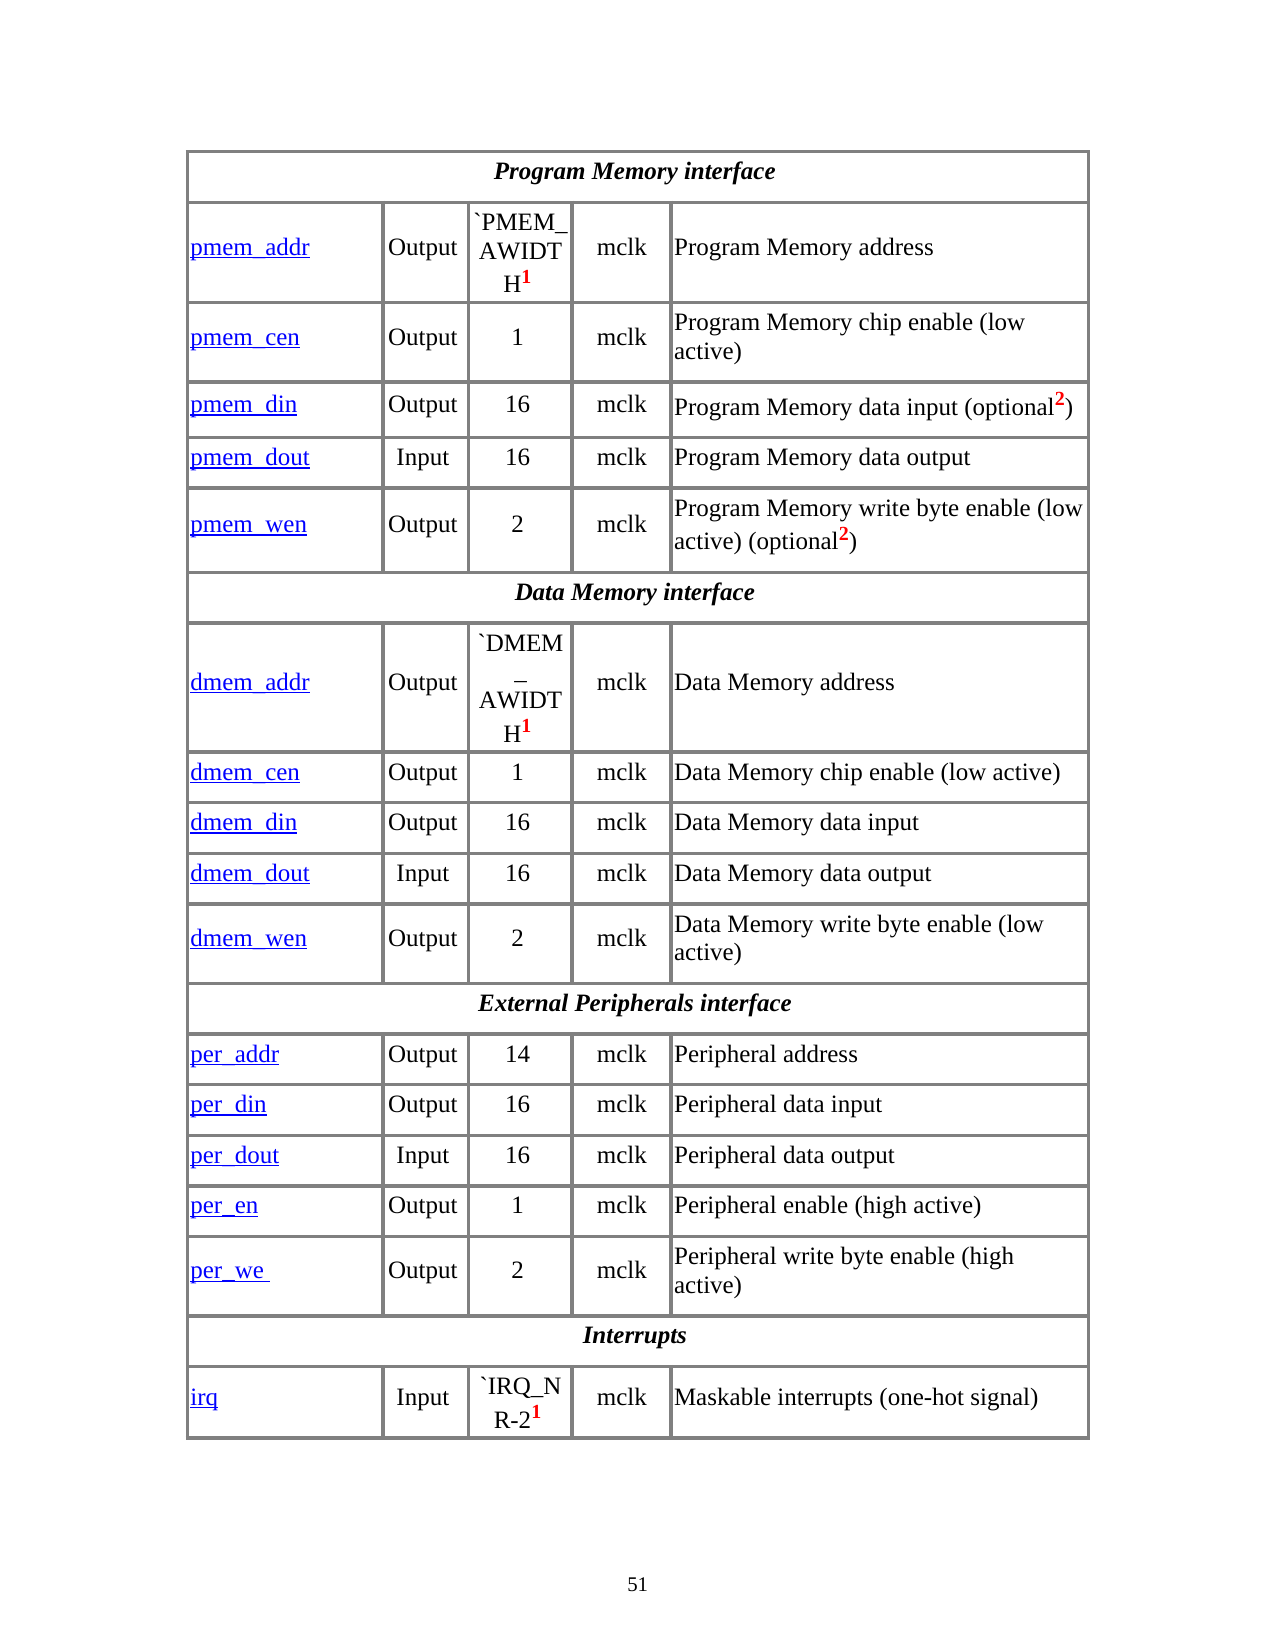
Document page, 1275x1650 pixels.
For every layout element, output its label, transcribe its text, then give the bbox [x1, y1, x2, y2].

table_cell Program Memory data output [673, 439, 1087, 486]
table_cell Interrupts [189, 1318, 1087, 1365]
table_cell Output [385, 1238, 467, 1314]
table_cell 1 [470, 754, 570, 801]
table_cell mclk [574, 304, 669, 380]
table_cell 16 [470, 804, 570, 852]
table_cell Input [385, 1137, 467, 1184]
table_cell Output [385, 204, 467, 301]
table_cell Output [385, 625, 467, 750]
table_cell Output [385, 754, 467, 801]
table_cell External Peripherals interface [189, 985, 1087, 1032]
table_cell mclk [574, 204, 669, 301]
table_cell mclk [574, 1137, 669, 1184]
table_cell Output [385, 804, 467, 852]
table_cell 16 [470, 384, 570, 436]
table_cell Data Memory data output [673, 855, 1087, 902]
table_cell 16 [470, 1086, 570, 1133]
table_cell mclk [574, 439, 669, 486]
table_cell mclk [574, 804, 669, 852]
table_cell Input [385, 1368, 467, 1436]
table_cell Program Memory address [673, 204, 1087, 301]
table_cell `DMEM_ AWIDTH1 [470, 625, 570, 750]
table_cell Output [385, 490, 467, 571]
table_cell Data Memory interface [189, 574, 1087, 621]
table_cell Data Memory chip enable (low active) [673, 754, 1087, 801]
table_cell Program Memory write byte enable (low active) (optional2) [673, 490, 1087, 571]
table_cell mclk [574, 906, 669, 982]
table_cell Data Memory write byte enable (low active) [673, 906, 1087, 982]
table_cell 2 [470, 490, 570, 571]
table_cell Output [385, 384, 467, 436]
table_cell Program Memory chip enable (low active) [673, 304, 1087, 380]
table_cell pmem_din [189, 384, 381, 436]
table_cell mclk [574, 1036, 669, 1083]
table_cell Input [385, 855, 467, 902]
table_cell Peripheral data output [673, 1137, 1087, 1184]
table_cell per_dout [189, 1137, 381, 1184]
table_cell Output [385, 1036, 467, 1083]
table_cell mclk [574, 855, 669, 902]
table_cell mclk [574, 625, 669, 750]
table_cell 2 [470, 1238, 570, 1314]
table_cell 2 [470, 906, 570, 982]
table_cell Maskable interrupts (one-hot signal) [673, 1368, 1087, 1436]
table_cell dmem_dout [189, 855, 381, 902]
table_cell dmem_cen [189, 754, 381, 801]
table_cell pmem_dout [189, 439, 381, 486]
table_cell `IRQ_NR-21 [470, 1368, 570, 1436]
table_cell Peripheral data input [673, 1086, 1087, 1133]
table_cell mclk [574, 1368, 669, 1436]
table_cell 14 [470, 1036, 570, 1083]
table_cell 16 [470, 439, 570, 486]
table_cell pmem_addr [189, 204, 381, 301]
table_cell Peripheral write byte enable (high active) [673, 1238, 1087, 1314]
table_cell `PMEM_ AWIDTH1 [470, 204, 570, 301]
table_cell irq [189, 1368, 381, 1436]
table_cell mclk [574, 1086, 669, 1133]
table_cell per_we [189, 1238, 381, 1314]
table_cell dmem_wen [189, 906, 381, 982]
table_cell dmem_din [189, 804, 381, 852]
table_cell mclk [574, 384, 669, 436]
table_cell 1 [470, 304, 570, 380]
table_cell pmem_wen [189, 490, 381, 571]
table_cell Input [385, 439, 467, 486]
table_cell mclk [574, 754, 669, 801]
table_cell per_en [189, 1188, 381, 1235]
table_cell per_addr [189, 1036, 381, 1083]
table_cell 16 [470, 1137, 570, 1184]
table_cell 16 [470, 855, 570, 902]
table_cell 1 [470, 1188, 570, 1235]
table_cell pmem_cen [189, 304, 381, 380]
table_cell Data Memory address [673, 625, 1087, 750]
table_cell per_din [189, 1086, 381, 1133]
table_cell mclk [574, 1238, 669, 1314]
table_cell Output [385, 1188, 467, 1235]
table_cell Program Memory interface [189, 153, 1087, 201]
table_cell mclk [574, 1188, 669, 1235]
table_cell Program Memory data input (optional2) [673, 384, 1087, 436]
table_cell Peripheral enable (high active) [673, 1188, 1087, 1235]
table_cell dmem_addr [189, 625, 381, 750]
table_cell Peripheral address [673, 1036, 1087, 1083]
table_cell Data Memory data input [673, 804, 1087, 852]
table_cell Output [385, 304, 467, 380]
table_cell mclk [574, 490, 669, 571]
table_cell Output [385, 1086, 467, 1133]
table_cell Output [385, 906, 467, 982]
